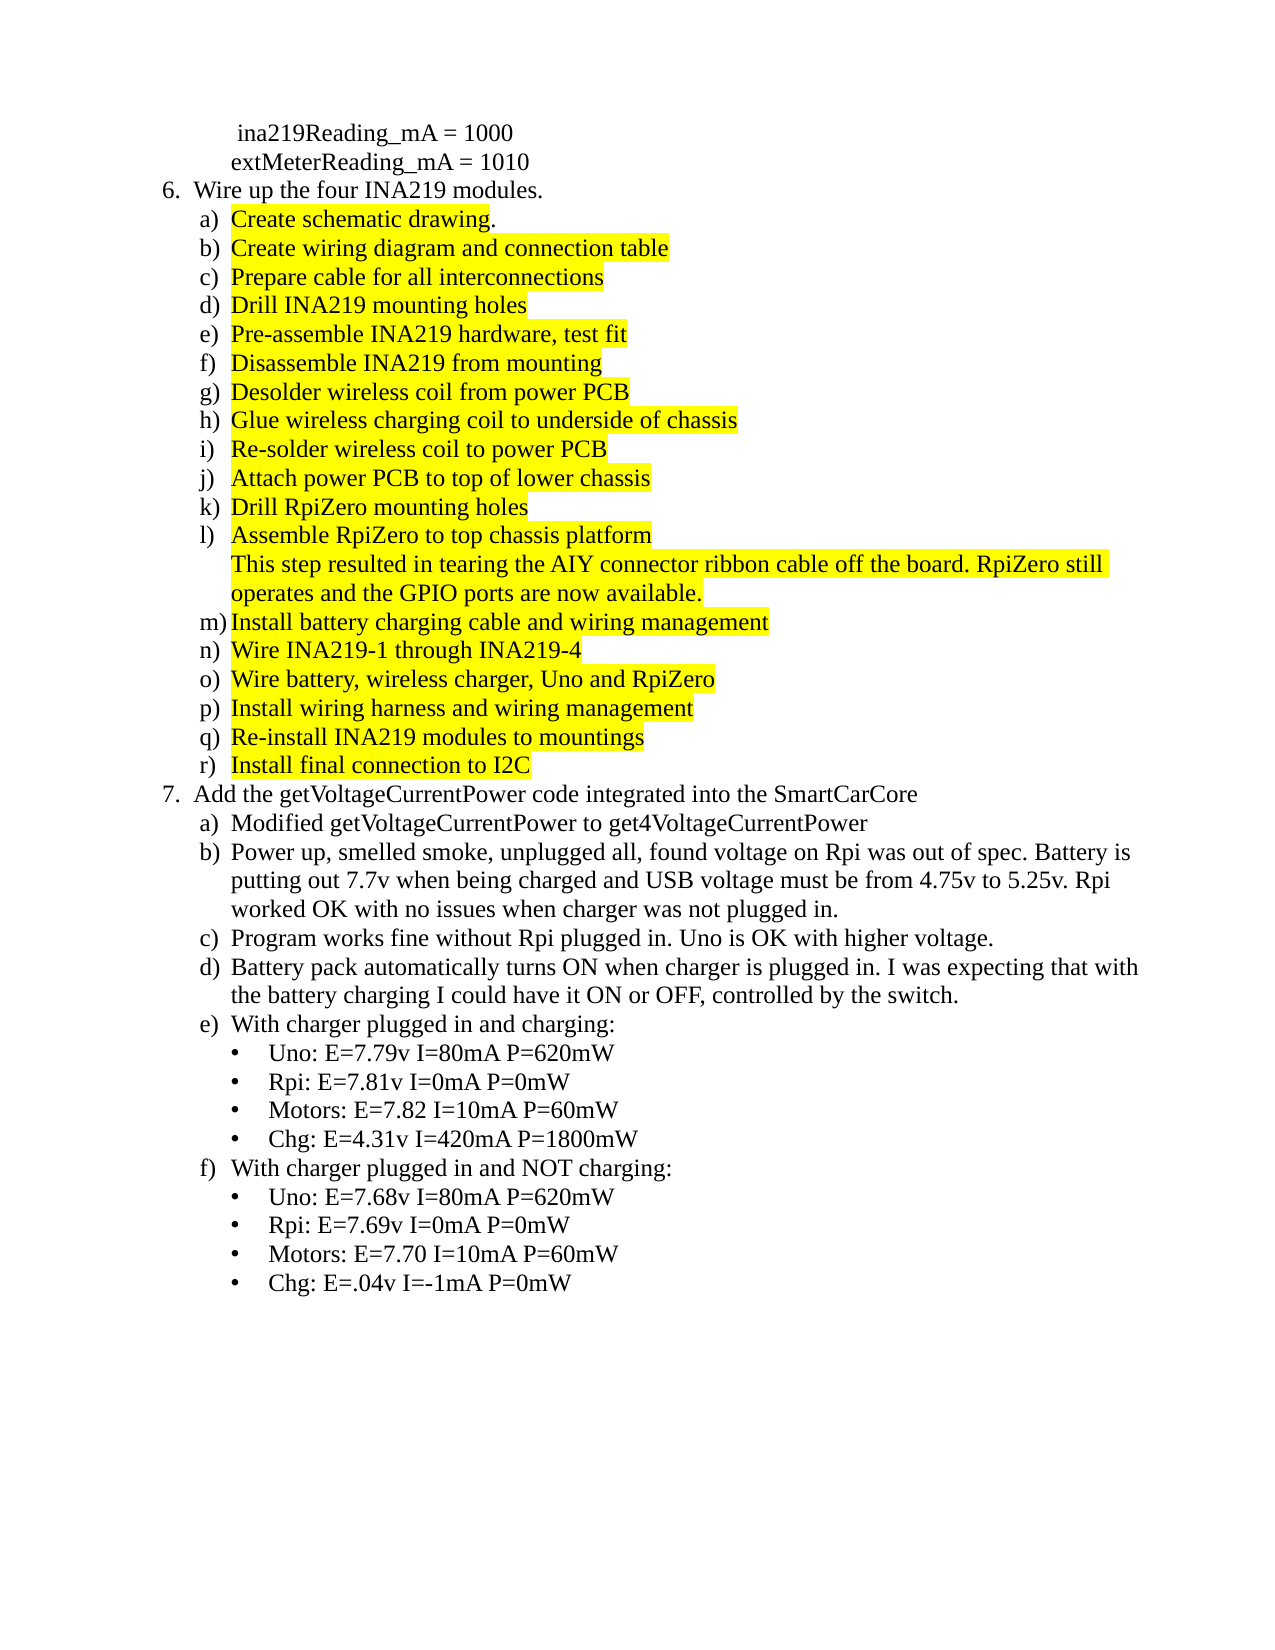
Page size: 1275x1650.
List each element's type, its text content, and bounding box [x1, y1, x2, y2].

list Install wiring harness and wiring management [193, 693, 1157, 722]
list Disassemble INA219 from mounting [193, 348, 1157, 377]
list Wire INA219-1 through INA219-4 [193, 636, 1157, 664]
list Drill INA219 mounting holes [193, 291, 1157, 319]
list Pre-assemble INA219 hardware, test fit [193, 319, 1157, 348]
list Uno: E=7.79v I=80mA P=620mW [231, 1038, 1157, 1067]
list Battery pack automatically turns ON when charger is plugged in. I was expecting that with the battery charging I could have it ON or OFF, controlled by the switch. [193, 952, 1157, 1009]
list Wire battery, wireless charger, Uno and RpiZero [193, 664, 1157, 693]
list Motors: E=7.70 I=10mA P=60mW [231, 1239, 1157, 1268]
list With charger plugged in and NOT charging: [193, 1153, 1157, 1182]
list Chg: E=.04v I=-1mA P=0mW [231, 1268, 1157, 1297]
list Re-solder wireless coil to power PCB [193, 434, 1157, 463]
list Install battery charging cable and wiring management [193, 607, 1157, 636]
list Program works fine without Rpi plugged in. Uno is OK with higher voltage. [193, 923, 1157, 952]
list Rpi: E=7.81v I=0mA P=0mW [231, 1067, 1157, 1096]
list Glue wireless charging coil to underside of chassis [193, 406, 1157, 434]
list Chg: E=4.31v I=420mA P=1800mW [231, 1124, 1157, 1153]
list Drill RpiZero mounting holes [193, 492, 1157, 521]
list Assemble RpiZero to top chassis platform This step resulted in tearing the AIY connector ribbon cable off the board. RpiZero still operates and the GPIO ports are now available. [193, 521, 1157, 607]
list Create wiring diagram and connection table [193, 233, 1157, 262]
list Create schematic drawing. [193, 204, 1157, 233]
list Install final connection to I2C [193, 751, 1157, 779]
list Attach power PCB to top of lower chassis [193, 463, 1157, 492]
list Desolder wireless coil from power PCB [193, 377, 1157, 406]
list Prepare cable for all interconnections [193, 262, 1157, 291]
list Modified getVoltageCurrentPower to get4VoltageCurrentPower [193, 808, 1157, 837]
list Power up, smelled smoke, unplugged all, found voltage on Rpi was out of spec. Battery is putting out 7.7v when being charged and USB voltage must be from 4.75v to 5.25v. Rpi worked OK with no issues when charger was not plugged in. [193, 837, 1157, 923]
list Wire up the four INA219 modules. [156, 176, 1157, 204]
list Rpi: E=7.69v I=0mA P=0mW [231, 1211, 1157, 1239]
list Add the getVoltageCurrentPower code integrated into the SmartCarCore [156, 779, 1157, 808]
list With charger plugged in and charging: [193, 1009, 1157, 1038]
list Motors: E=7.82 I=10mA P=60mW [231, 1096, 1157, 1124]
list Uno: E=7.68v I=80mA P=620mW [231, 1182, 1157, 1211]
list Re-install INA219 modules to mountings [193, 722, 1157, 751]
list ina219Reading_mA = 1000 extMeterReading_mA = 1010 [193, 118, 1157, 176]
